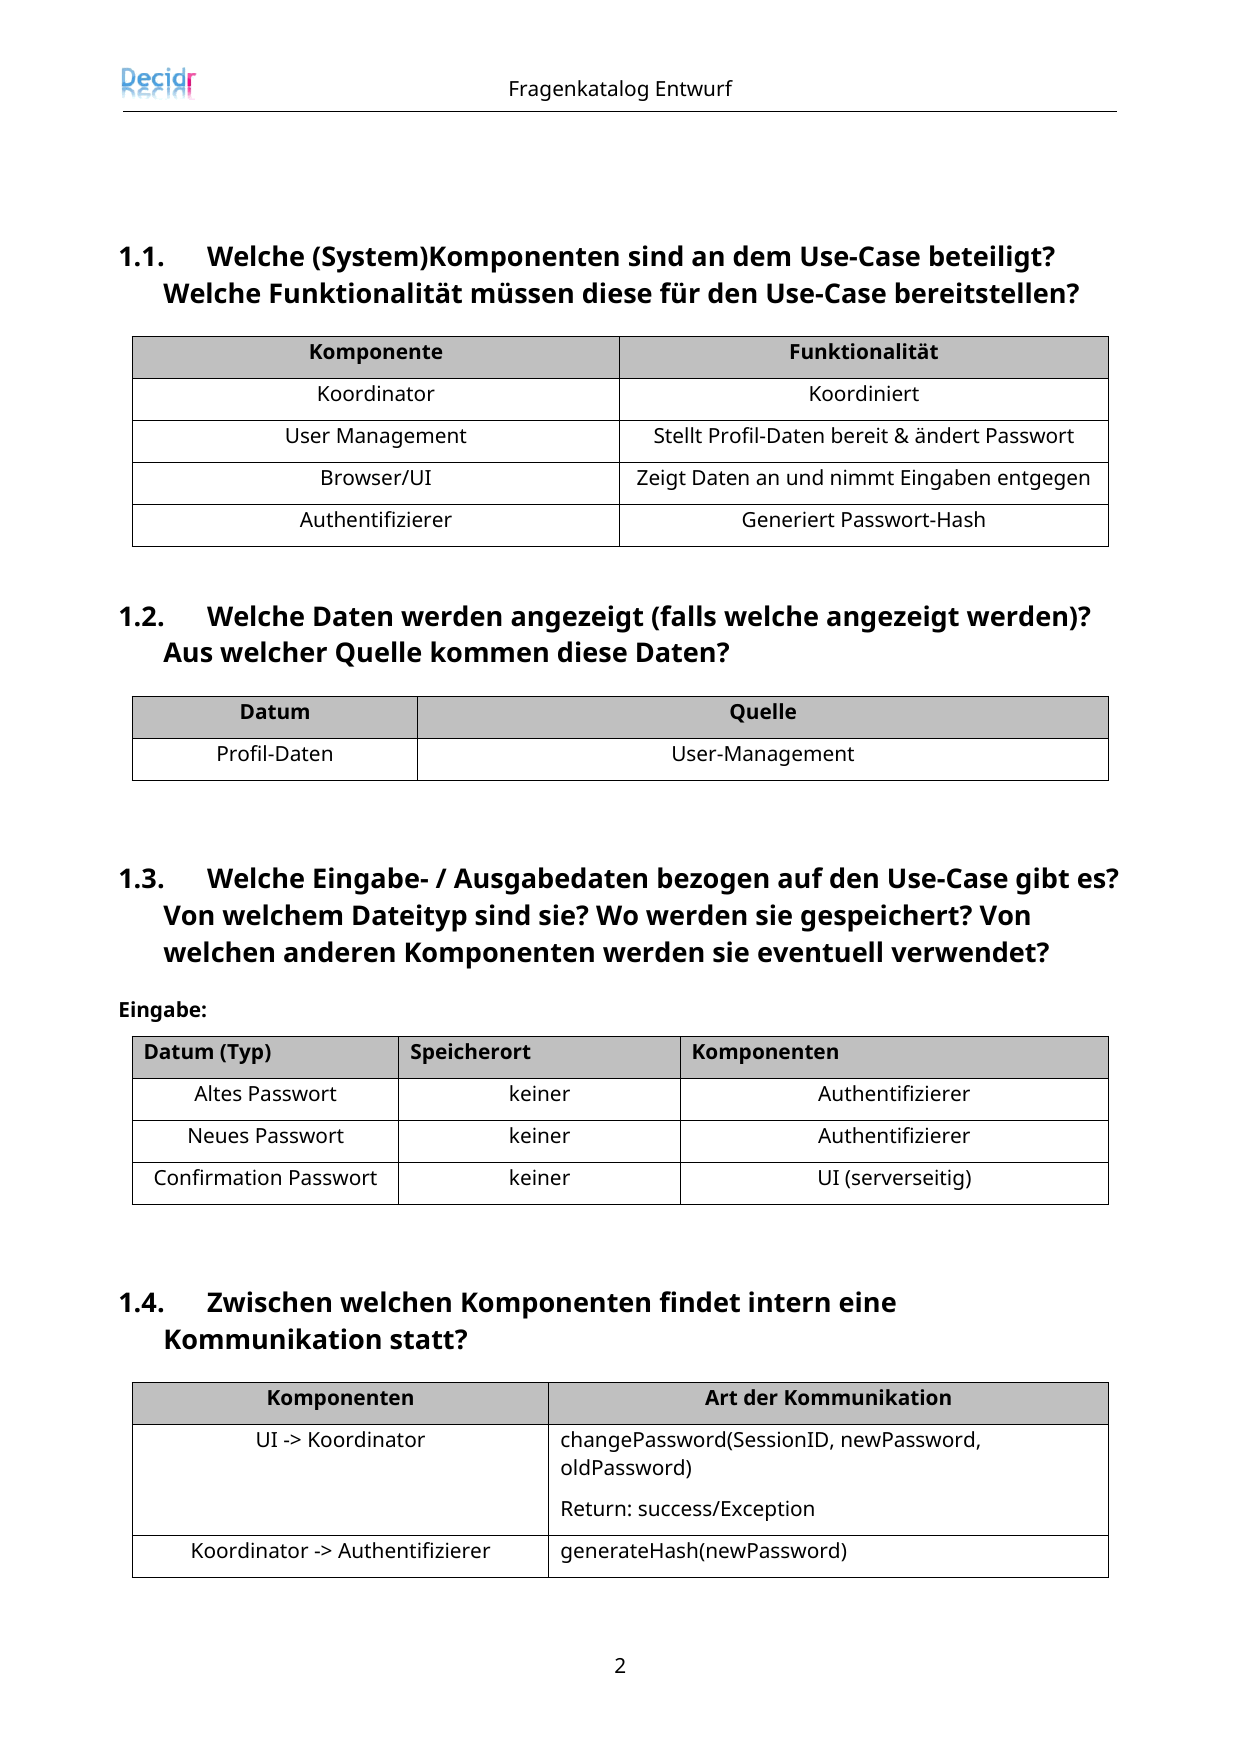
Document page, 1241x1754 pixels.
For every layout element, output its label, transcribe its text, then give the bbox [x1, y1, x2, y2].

table_cell keiner [399, 1163, 680, 1204]
table_header Datum [133, 697, 417, 738]
table_cell User-Management [418, 739, 1108, 780]
table_header Speicherort [399, 1037, 680, 1078]
table_header Art der Kommunikation [549, 1383, 1108, 1424]
table_cell Browser/UI [133, 463, 619, 504]
table_header Komponente [133, 337, 619, 378]
table_cell Profil-Daten [133, 739, 417, 780]
table_cell Stellt Profil-Daten bereit & ändert Passwort [620, 421, 1108, 462]
table_cell Authentifizierer [681, 1079, 1108, 1120]
table_cell keiner [399, 1121, 680, 1162]
table_cell Confirmation Passwort [133, 1163, 398, 1204]
table_header Komponenten [681, 1037, 1108, 1078]
subtitle Welche (System)Komponenten sind an dem Use-Case beteiligt? Welche Funktionalität müssen diese für den Use-Case bereitstellen? [118, 237, 1122, 311]
table_cell UI (serverseitig) [681, 1163, 1108, 1204]
table_header Datum (Typ) [133, 1037, 398, 1078]
table_cell Altes Passwort [133, 1079, 398, 1120]
table_cell Koordinator -> Authentifizierer [133, 1536, 548, 1577]
table_cell Koordinator [133, 379, 619, 420]
table_cell Koordiniert [620, 379, 1108, 420]
table_cell Zeigt Daten an und nimmt Eingaben entgegen [620, 463, 1108, 504]
subtitle Welche Eingabe- / Ausgabedaten bezogen auf den Use-Case gibt es? Von welchem Dateityp sind sie? Wo werden sie gespeichert? Von welchen anderen Komponenten werden sie eventuell verwendet? [118, 859, 1122, 970]
table_header Komponenten [133, 1383, 548, 1424]
table_cell generateHash(newPassword) [549, 1536, 1108, 1577]
table_cell UI -> Koordinator [133, 1425, 548, 1535]
table_header Funktionalität [620, 337, 1108, 378]
table_cell Authentifizierer [133, 505, 619, 546]
table_cell Generiert Passwort-Hash [620, 505, 1108, 546]
subtitle Zwischen welchen Komponenten findet intern eine Kommunikation statt? [118, 1283, 1122, 1357]
table_header Quelle [418, 697, 1108, 738]
text Eingabe: [118, 995, 1122, 1023]
table_cell Authentifizierer [681, 1121, 1108, 1162]
table_cell User Management [133, 421, 619, 462]
table_cell changePassword(SessionID, newPassword, oldPassword) Return: success/Exception [549, 1425, 1108, 1535]
subtitle Welche Daten werden angezeigt (falls welche angezeigt werden)? Aus welcher Quelle kommen diese Daten? [118, 597, 1122, 671]
table_cell Neues Passwort [133, 1121, 398, 1162]
picture [118, 64, 200, 102]
table_cell keiner [399, 1079, 680, 1120]
